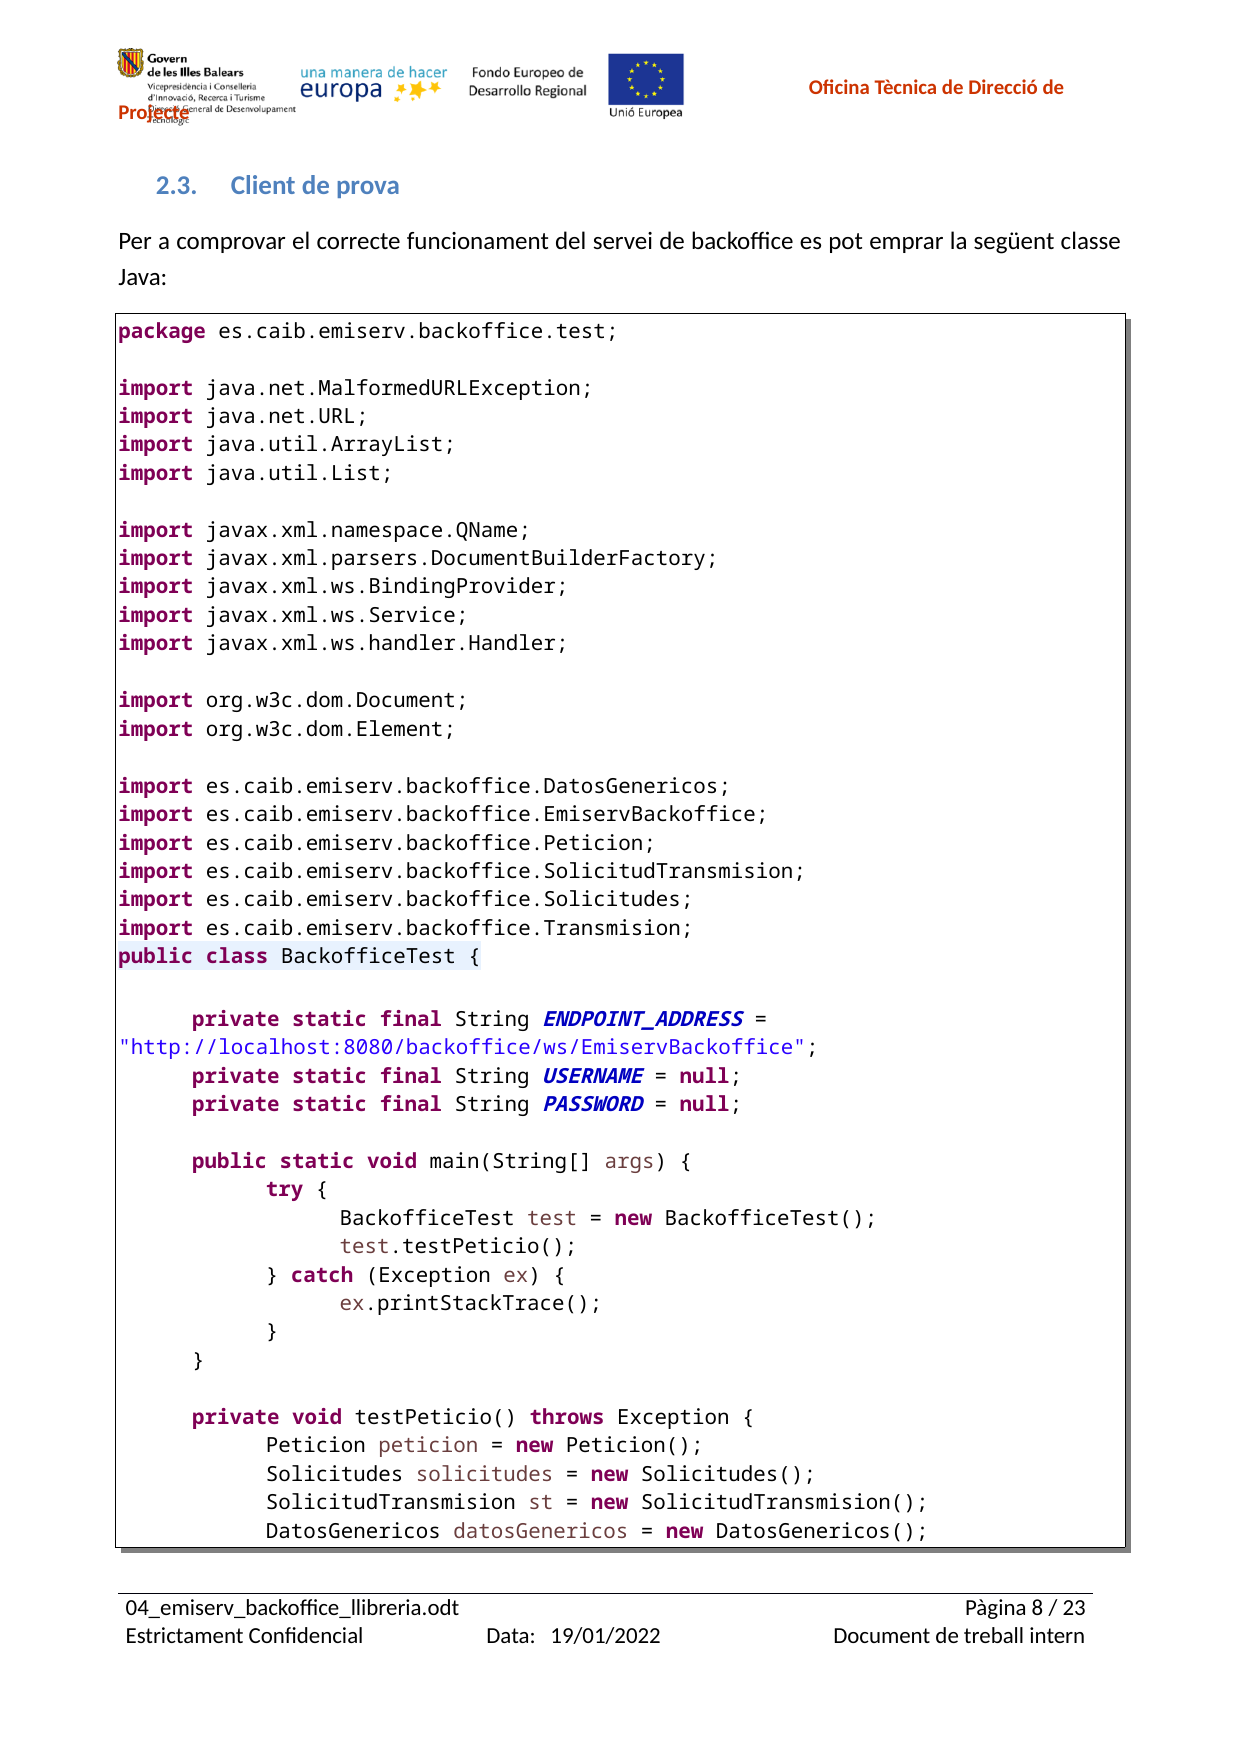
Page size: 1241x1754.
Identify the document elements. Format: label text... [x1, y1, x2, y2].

text import javax.xml.ws.handler.Handler; [118, 628, 1122, 657]
text import java.util.ArrayList; [118, 429, 1122, 458]
text import java.util.List; [118, 458, 1122, 486]
text import org.w3c.dom.Element; [118, 714, 1122, 742]
text import javax.xml.parsers.DocumentBuilderFactory; [118, 543, 1122, 572]
text BackofficeTest test = new BackofficeTest(); [118, 1203, 1122, 1231]
subtitle Client de prova [156, 168, 1122, 201]
text import es.caib.emiserv.backoffice.EmiservBackoffice; [118, 799, 1122, 828]
text try { [118, 1174, 1122, 1203]
text Per a comprovar el correcte funcionament del servei de backoffice es pot emprar la següent classe Java: [118, 225, 1122, 292]
text import java.net.MalformedURLException; [118, 373, 1122, 401]
text public class BackofficeTest { [118, 941, 1122, 970]
text } [118, 1317, 1122, 1345]
text Solicitudes solicitudes = new Solicitudes(); [118, 1459, 1122, 1487]
text import es.caib.emiserv.backoffice.DatosGenericos; [118, 771, 1122, 799]
text private static final String ENDPOINT_ADDRESS = "http://localhost:8080/backoffice/ws/EmiservBackoffice"; [118, 1004, 1122, 1061]
text Peticion peticion = new Peticion(); [118, 1430, 1122, 1459]
text import javax.xml.namespace.QName; [118, 515, 1122, 543]
text import es.caib.emiserv.backoffice.Solicitudes; [118, 884, 1122, 913]
text import es.caib.emiserv.backoffice.Transmision; [118, 913, 1122, 941]
text import java.net.URL; [118, 401, 1122, 429]
text private static final String USERNAME = null; [118, 1061, 1122, 1089]
text SolicitudTransmision st = new SolicitudTransmision(); [118, 1487, 1122, 1513]
text import es.caib.emiserv.backoffice.Peticion; [118, 828, 1122, 856]
text import org.w3c.dom.Document; [118, 685, 1122, 714]
text import javax.xml.ws.Service; [118, 600, 1122, 628]
text } catch (Exception ex) { [118, 1260, 1122, 1288]
text test.testPeticio(); [118, 1231, 1122, 1260]
text import javax.xml.ws.BindingProvider; [118, 572, 1122, 600]
text public static void main(String[] args) { [118, 1146, 1122, 1174]
text private static final String PASSWORD = null; [118, 1089, 1122, 1118]
text DatosGenericos datosGenericos = new DatosGenericos(); [116, 1513, 1125, 1547]
text private void testPeticio() throws Exception { [118, 1402, 1122, 1430]
text } [118, 1345, 1122, 1373]
text package es.caib.emiserv.backoffice.test; [116, 314, 1125, 344]
picture [117, 48, 685, 126]
text import es.caib.emiserv.backoffice.SolicitudTransmision; [118, 856, 1122, 884]
text ex.printStackTrace(); [118, 1288, 1122, 1317]
